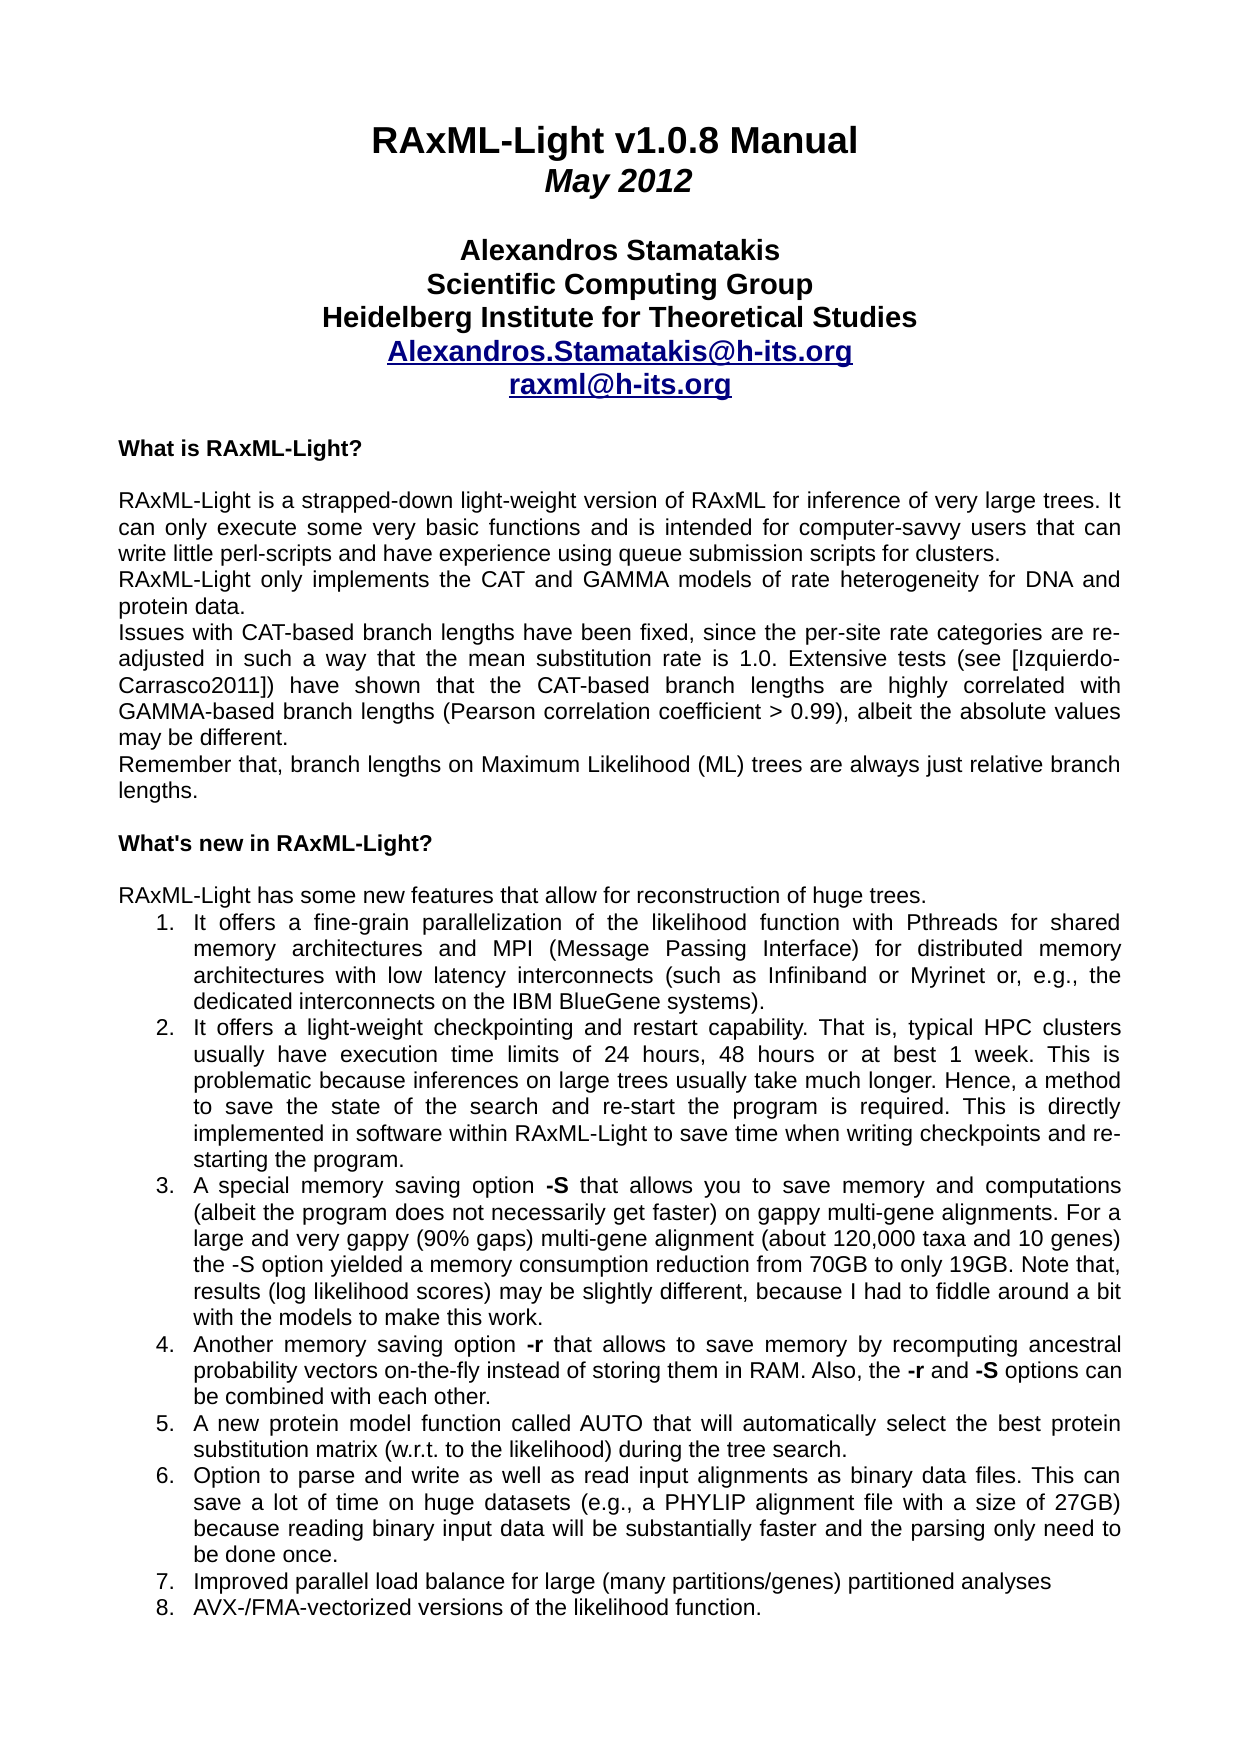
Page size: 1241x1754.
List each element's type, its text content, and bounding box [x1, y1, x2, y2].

list A new protein model function called AUTO that will automatically select the best protein substitution matrix (w.r.t. to the likelihood) during the tree search. [156, 1409, 1122, 1462]
list AVX-/FMA-vectorized versions of the likelihood function. [156, 1594, 1122, 1620]
text RAxML-Light only implements the CAT and GAMMA models of rate heterogeneity for DNA and protein data. [118, 566, 1122, 619]
list It offers a light-weight checkpointing and restart capability. That is, typical HPC clusters usually have execution time limits of 24 hours, 48 hours or at best 1 week. This is problematic because inferences on large trees usually take much longer. Hence, a method to save the state of the search and re-start the program is required. This is directly implemented in software within RAxML-Light to save time when writing checkpoints and re-starting the program. [156, 1014, 1122, 1172]
text Remember that, branch lengths on Maximum Likelihood (ML) trees are always just relative branch lengths. [118, 751, 1122, 803]
text Alexandros Stamatakis [118, 233, 1122, 267]
text RAxML-Light is a strapped-down light-weight version of RAxML for inference of very large trees. It can only execute some very basic functions and is intended for computer-savvy users that can write little perl-scripts and have experience using queue submission scripts for clusters. [118, 487, 1122, 566]
text RAxML-Light v1.0.8 Manual [118, 118, 1122, 161]
list Improved parallel load balance for large (many partitions/genes) partitioned analyses [156, 1568, 1122, 1594]
list Another memory saving option -r that allows to save memory by recomputing ancestral probability vectors on-the-fly instead of storing them in RAM. Also, the -r and -S options can be combined with each other. [156, 1331, 1122, 1409]
text What is RAxML-Light? [118, 434, 1122, 461]
list It offers a fine-grain parallelization of the likelihood function with Pthreads for shared memory architectures and MPI (Message Passing Interface) for distributed memory architectures with low latency interconnects (such as Infiniband or Myrinet or, e.g., the dedicated interconnects on the IBM BlueGene systems). [156, 909, 1122, 1014]
text Scientific Computing Group [118, 267, 1122, 300]
text raxml@h-its.org [118, 367, 1122, 401]
text May 2012 [118, 161, 1122, 200]
list Option to parse and write as well as read input alignments as binary data files. This can save a lot of time on huge datasets (e.g., a PHYLIP alignment file with a size of 27GB) because reading binary input data will be substantially faster and the parsing only need to be done once. [156, 1462, 1122, 1568]
list A special memory saving option -S that allows you to save memory and computations (albeit the program does not necessarily get faster) on gappy multi-gene alignments. For a large and very gappy (90% gaps) multi-gene alignment (about 120,000 taxa and 10 genes) the -S option yielded a memory consumption reduction from 70GB to only 19GB. Note that, results (log likelihood scores) may be slightly different, because I had to fiddle around a bit with the models to make this work. [156, 1172, 1122, 1331]
text What's new in RAxML-Light? [118, 830, 1122, 856]
text Issues with CAT-based branch lengths have been fixed, since the per-site rate categories are re-adjusted in such a way that the mean substitution rate is 1.0. Extensive tests (see [Izquierdo-Carrasco2011]) have shown that the CAT-based branch lengths are highly correlated with GAMMA-based branch lengths (Pearson correlation coefficient > 0.99), albeit the absolute values may be different. [118, 619, 1122, 751]
text RAxML-Light has some new features that allow for reconstruction of huge trees. [118, 882, 1122, 909]
text Heidelberg Institute for Theoretical Studies [118, 300, 1122, 334]
text Alexandros.Stamatakis@h-its.org [118, 334, 1122, 367]
